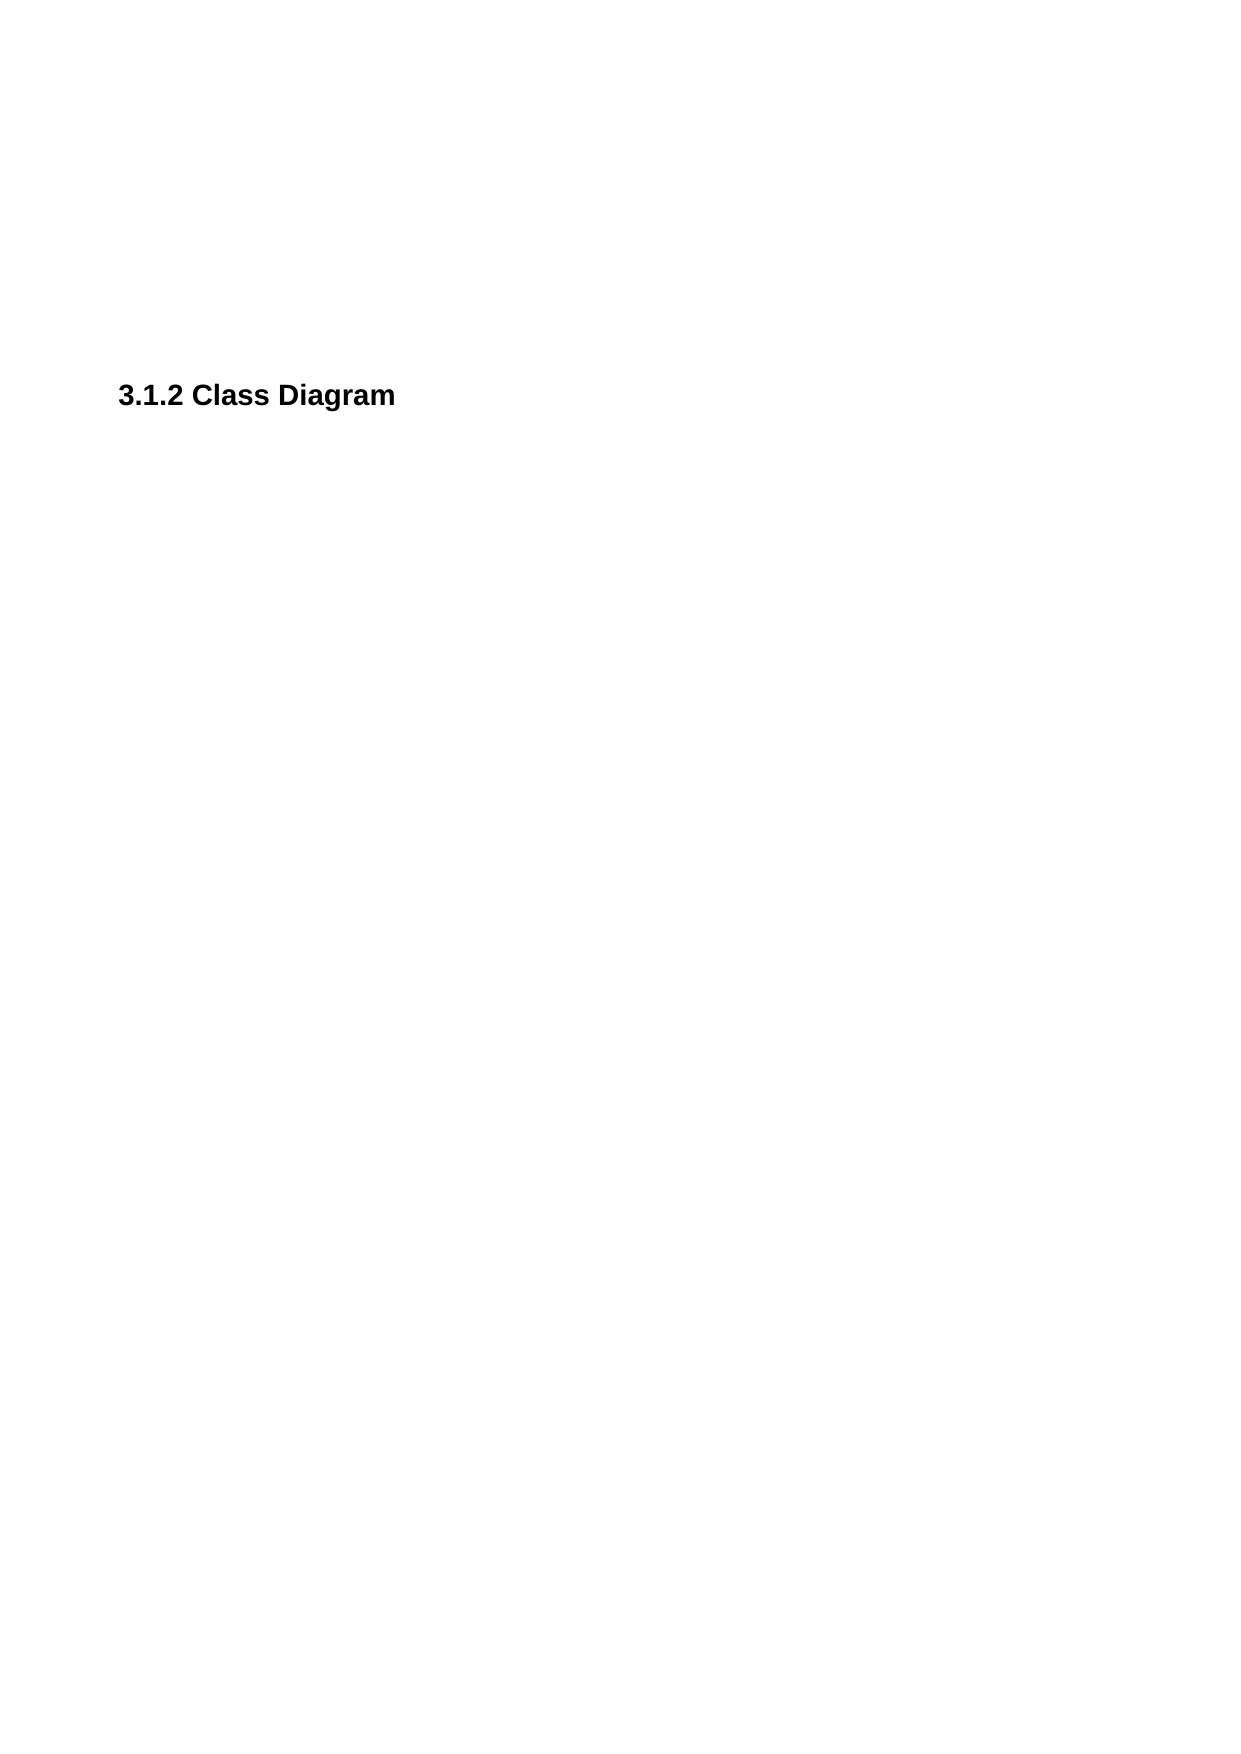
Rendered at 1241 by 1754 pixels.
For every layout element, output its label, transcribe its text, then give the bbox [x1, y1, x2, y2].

subtitle 3.1.2 Class Diagram [118, 378, 1122, 412]
